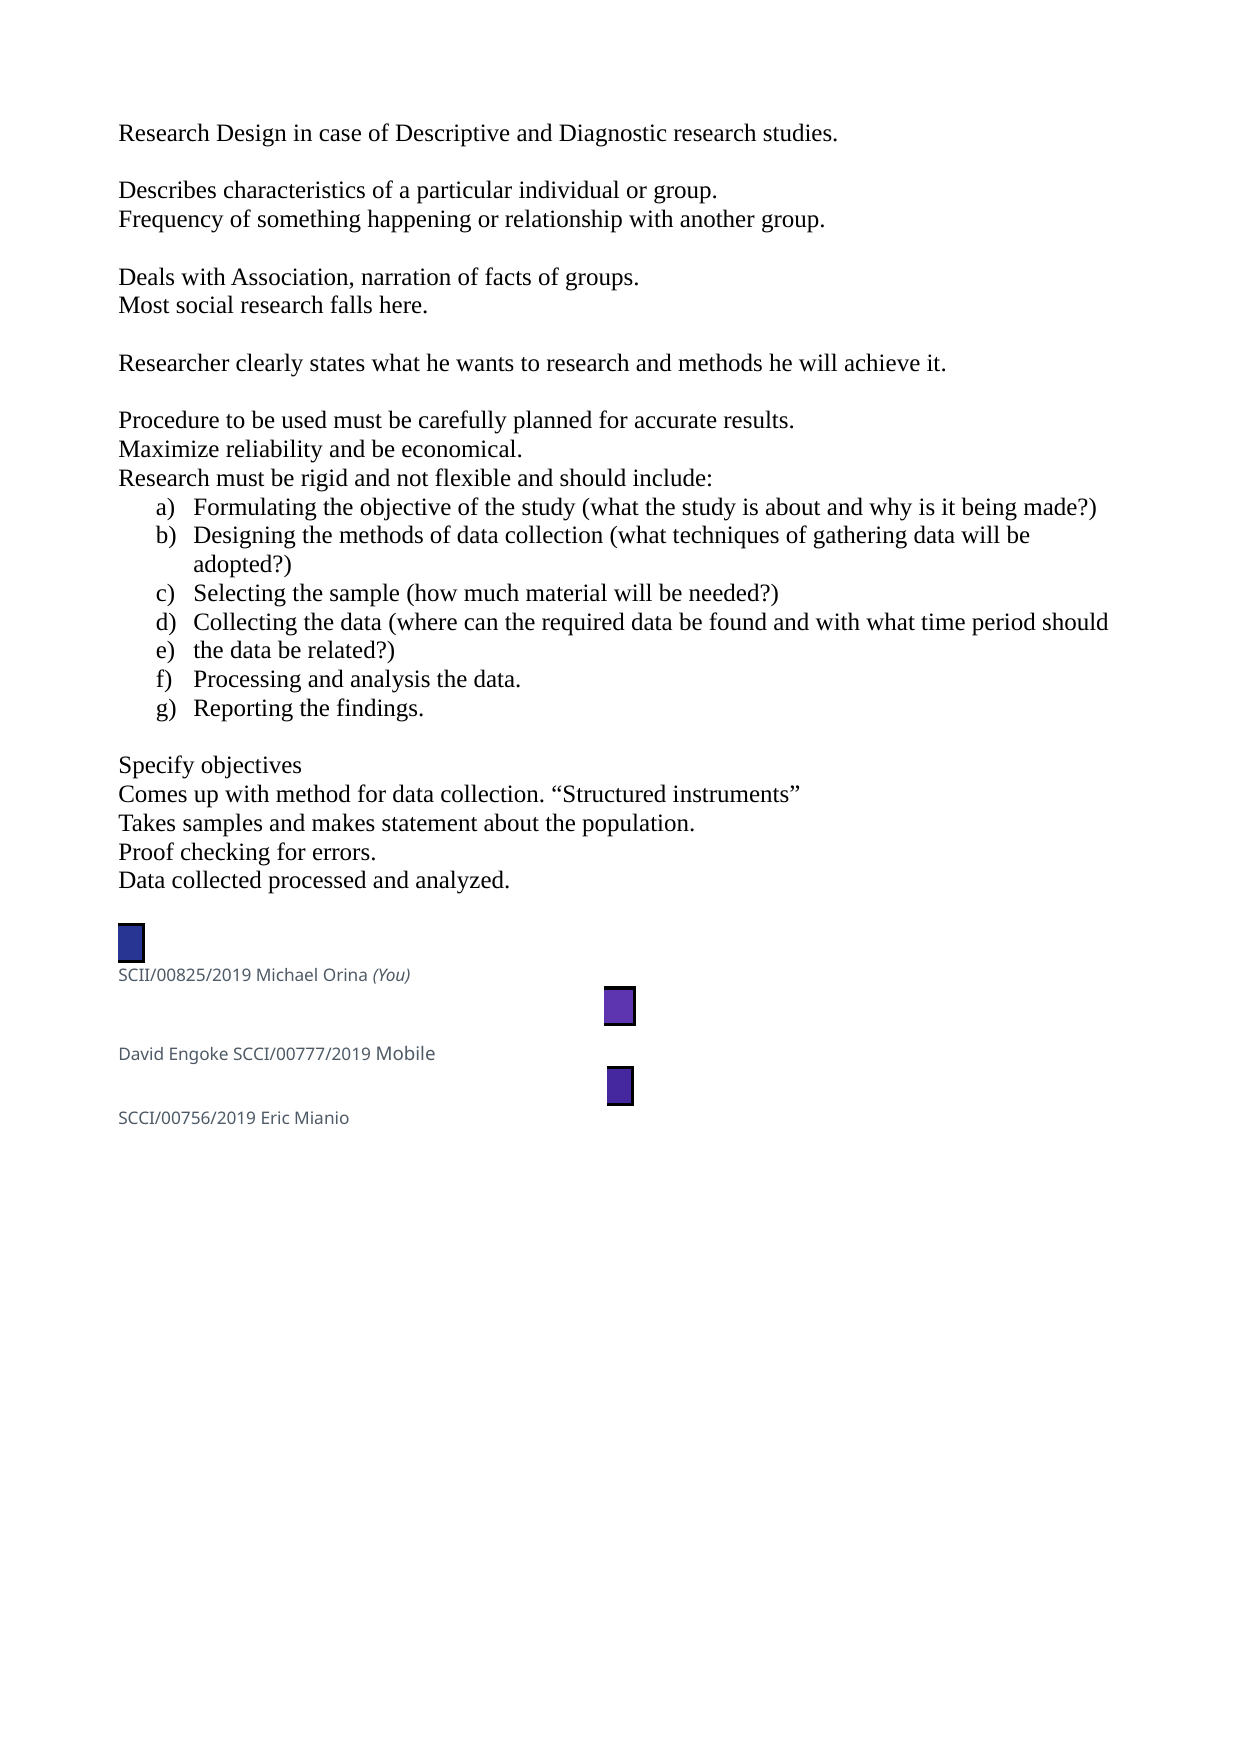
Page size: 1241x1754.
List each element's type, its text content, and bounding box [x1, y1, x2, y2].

text David Engoke SCCI/00777/2019 Mobile [118, 1041, 1122, 1066]
text Da [118, 986, 633, 1026]
text SCII/00825/2019 Michael Orina (You) [118, 963, 1122, 986]
text Deals with Association, narration of facts of groups. [118, 262, 1122, 291]
text [634, 1066, 1122, 1106]
list the data be related?) [156, 636, 1122, 664]
list Collecting the data (where can the required data be found and with what time period should [156, 607, 1122, 636]
text Proof checking for errors. [118, 837, 1122, 866]
list Formulating the objective of the study (what the study is about and why is it being made?) [156, 492, 1122, 521]
text Researcher clearly states what he wants to research and methods he will achieve it. [118, 348, 1122, 377]
text Describes characteristics of a particular individual or group. [118, 176, 1122, 204]
text Most social research falls here. [118, 291, 1122, 319]
text Comes up with method for data collection. “Structured instruments” [118, 779, 1122, 808]
text Research must be rigid and not flexible and should include: [118, 463, 1122, 492]
list Reporting the findings. [156, 693, 1122, 722]
list Selecting the sample (how much material will be needed?) [156, 578, 1122, 607]
text Takes samples and makes statement about the population. [118, 808, 1122, 837]
text Procedure to be used must be carefully planned for accurate results. [118, 406, 1122, 434]
text [636, 986, 1122, 1026]
list Designing the methods of data collection (what techniques of gathering data will be adopted?) [156, 521, 1122, 578]
list Processing and analysis the data. [156, 664, 1122, 693]
text Sc [118, 1066, 631, 1106]
text SCCI/00756/2019 Eric Mianio [118, 1106, 1122, 1129]
text [145, 923, 1122, 963]
text Research Design in case of Descriptive and Diagnostic research studies. [118, 118, 1122, 147]
text Specify objectives [118, 751, 1122, 779]
text Maximize reliability and be economical. [118, 434, 1122, 463]
text Sc [118, 926, 142, 960]
text Frequency of something happening or relationship with another group. [118, 204, 1122, 233]
text Data collected processed and analyzed. [118, 866, 1122, 894]
